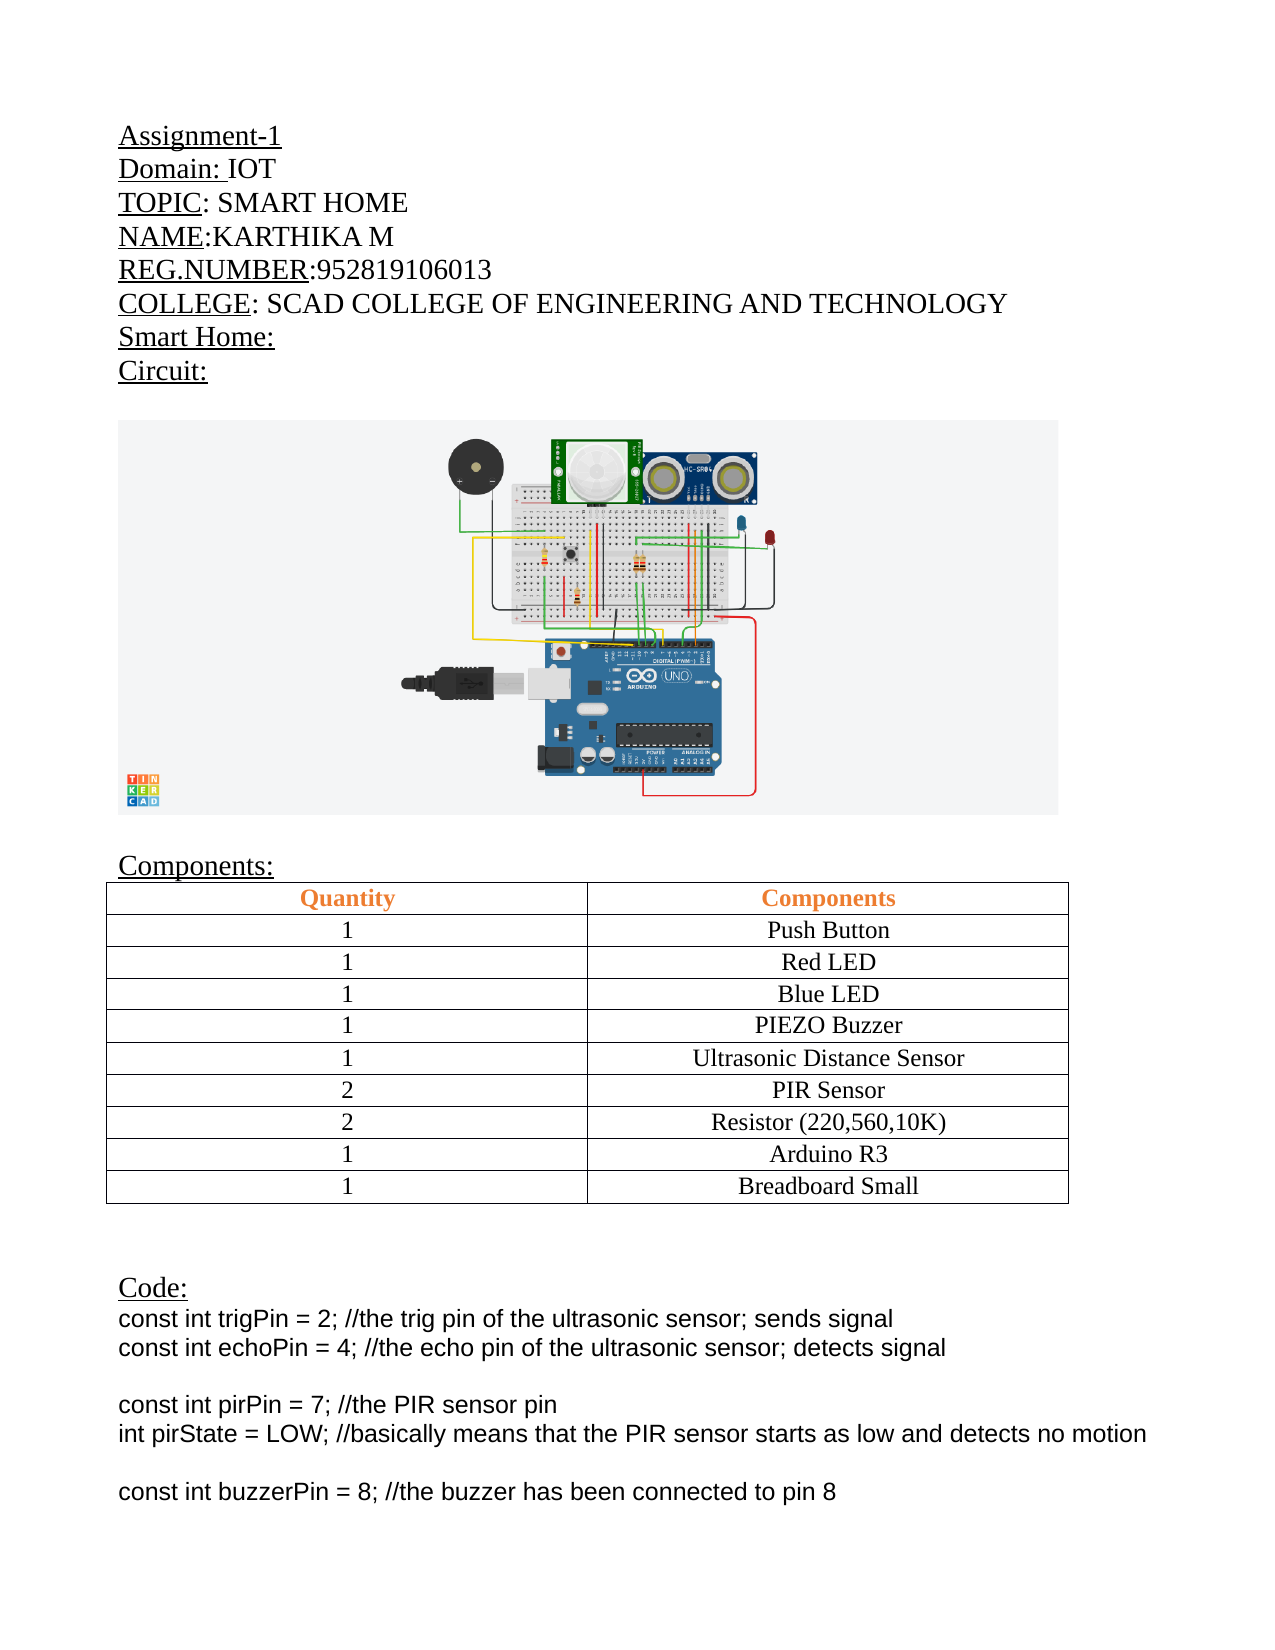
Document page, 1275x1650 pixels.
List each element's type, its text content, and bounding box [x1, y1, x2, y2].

text int pirState = LOW; //basically means that the PIR sensor starts as low and detects no motion [118, 1419, 1157, 1448]
table_cell Breadboard Small [588, 1171, 1068, 1202]
table_cell 1 [107, 947, 587, 978]
table_cell Arduino R3 [588, 1139, 1068, 1170]
table_cell 2 [107, 1075, 587, 1106]
table_cell Resistor (220,560,10K) [588, 1107, 1068, 1138]
text Domain: IOT [118, 152, 1157, 185]
text Circuit: [118, 353, 1157, 386]
table_header Components [588, 883, 1068, 914]
text TOPIC: SMART HOME [118, 185, 1157, 219]
table_header Quantity [107, 883, 587, 914]
table_cell Red LED [588, 947, 1068, 978]
table_cell Ultrasonic Distance Sensor [588, 1043, 1068, 1074]
table_cell PIR Sensor [588, 1075, 1068, 1106]
text Code: [118, 1271, 1157, 1304]
text REG.NUMBER:952819106013 [118, 252, 1157, 286]
table_cell 2 [107, 1107, 587, 1138]
table_cell Push Button [588, 915, 1068, 946]
text NAME:KARTHIKA M [118, 219, 1157, 252]
table_cell 1 [107, 979, 587, 1009]
text const int pirPin = 7; //the PIR sensor pin [118, 1390, 1157, 1419]
text Assignment-1 [118, 118, 1157, 152]
table_cell 1 [107, 1171, 587, 1202]
table_cell 1 [107, 1043, 587, 1074]
text const int trigPin = 2; //the trig pin of the ultrasonic sensor; sends signal [118, 1304, 1157, 1333]
table_cell Blue LED [588, 979, 1068, 1009]
table_cell 1 [107, 915, 587, 946]
text Smart Home: [118, 319, 1157, 353]
picture [118, 420, 1059, 815]
table_cell 1 [107, 1010, 587, 1042]
table_cell 1 [107, 1139, 587, 1170]
text const int echoPin = 4; //the echo pin of the ultrasonic sensor; detects signal [118, 1333, 1157, 1362]
text COLLEGE: SCAD COLLEGE OF ENGINEERING AND TECHNOLOGY [118, 286, 1157, 319]
text Components: [118, 848, 1157, 882]
table_cell PIEZO Buzzer [588, 1010, 1068, 1042]
text const int buzzerPin = 8; //the buzzer has been connected to pin 8 [118, 1477, 1157, 1505]
